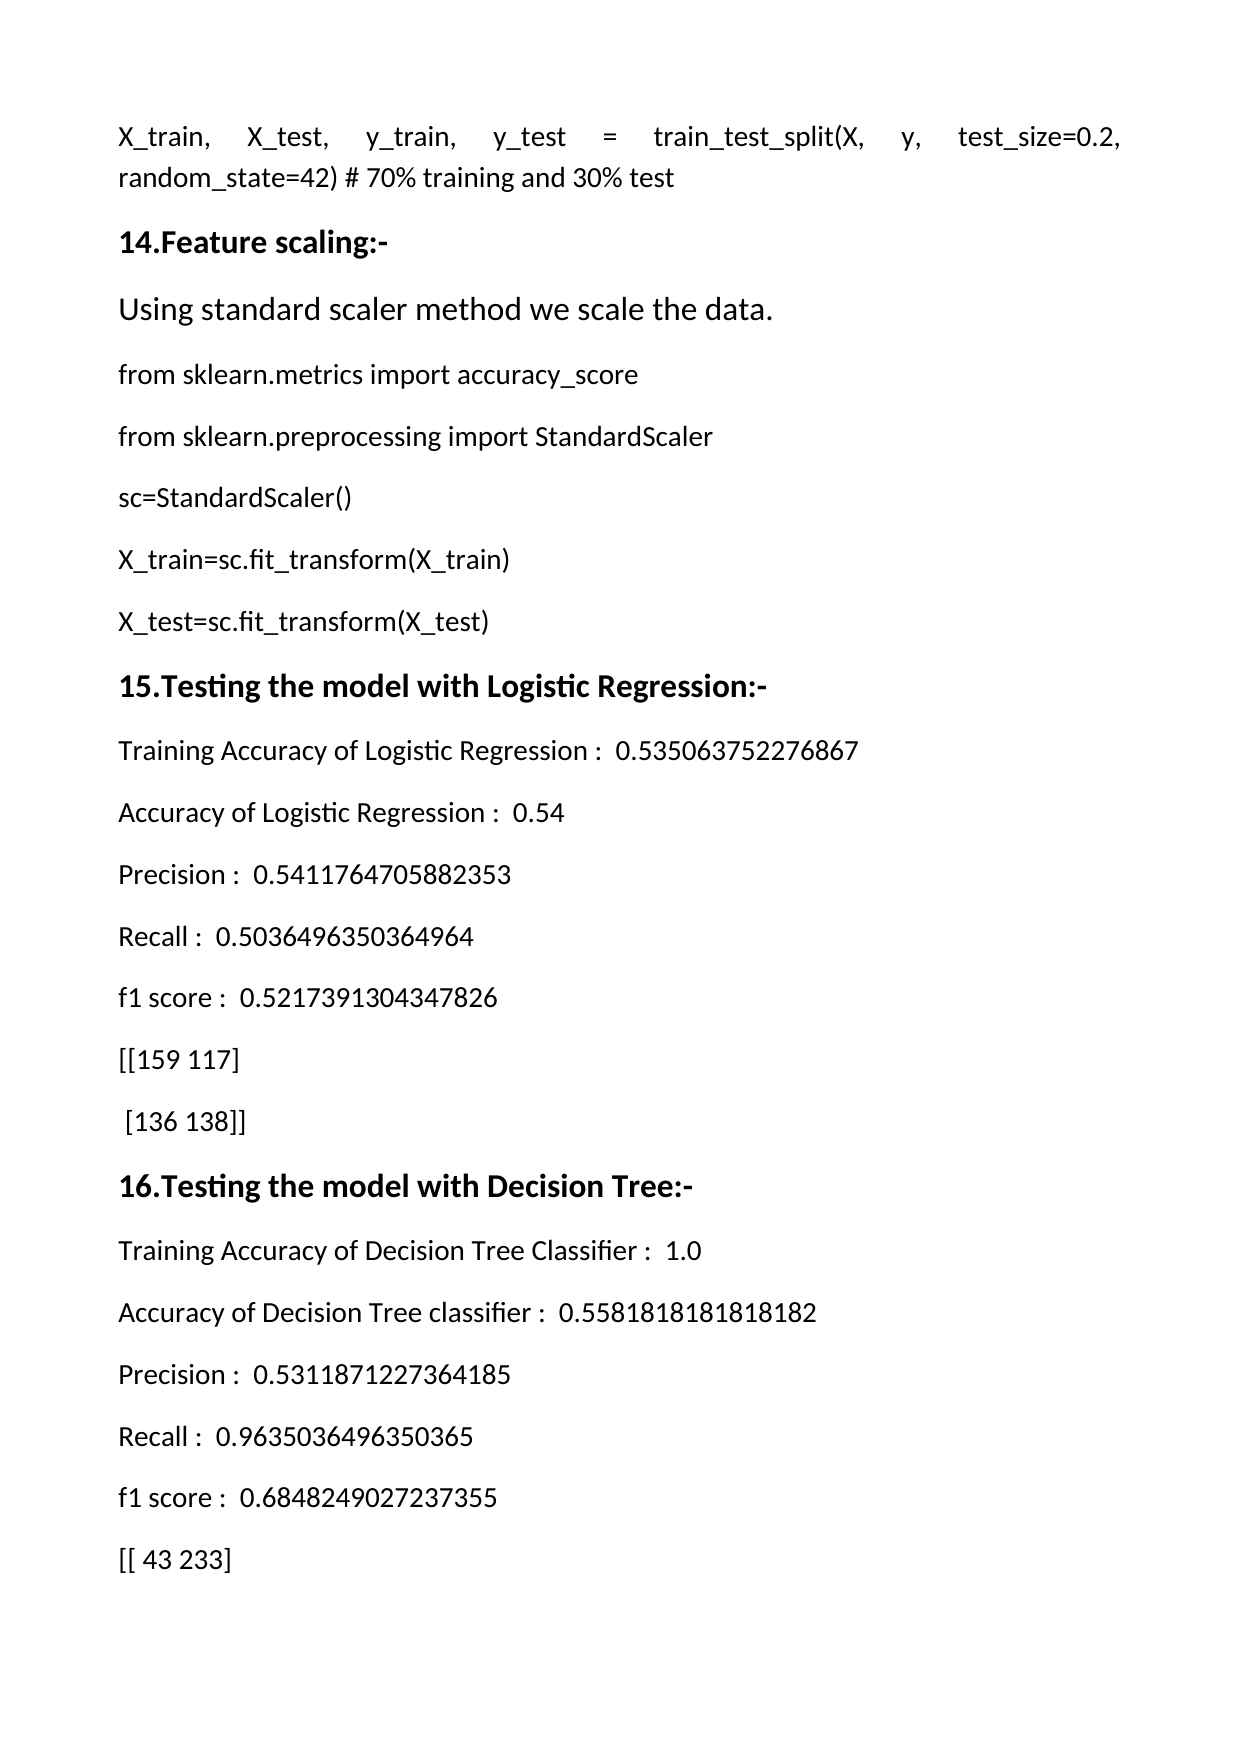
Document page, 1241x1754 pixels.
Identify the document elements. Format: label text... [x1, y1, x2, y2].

text Training Accuracy of Decision Tree Classifier : 1.0 [118, 1232, 1122, 1268]
text X_train=sc.fit_transform(X_train) [118, 541, 1122, 577]
text Accuracy of Decision Tree classifier : 0.5581818181818182 [118, 1294, 1122, 1330]
text from sklearn.metrics import accuracy_score [118, 356, 1122, 392]
text 15.Testing the model with Logistic Regression:- [118, 665, 1122, 706]
text Precision : 0.5411764705882353 [118, 856, 1122, 892]
text from sklearn.preprocessing import StandardScaler [118, 418, 1122, 453]
text sc=StandardScaler() [118, 479, 1122, 515]
text [[ 43 233] [118, 1541, 1122, 1577]
text Recall : 0.5036496350364964 [118, 918, 1122, 953]
text Accuracy of Logistic Regression : 0.54 [118, 794, 1122, 830]
text Training Accuracy of Logistic Regression : 0.535063752276867 [118, 732, 1122, 768]
text X_test=sc.fit_transform(X_test) [118, 603, 1122, 639]
text 14.Feature scaling:- [118, 221, 1122, 262]
text f1 score : 0.5217391304347826 [118, 979, 1122, 1015]
text [136 138]] [118, 1103, 1122, 1139]
text Using standard scaler method we scale the data. [118, 288, 1122, 329]
text [[159 117] [118, 1041, 1122, 1077]
text Recall : 0.9635036496350365 [118, 1418, 1122, 1453]
text Precision : 0.5311871227364185 [118, 1356, 1122, 1392]
text 16.Testing the model with Decision Tree:- [118, 1165, 1122, 1206]
text f1 score : 0.6848249027237355 [118, 1479, 1122, 1515]
text X_train, X_test, y_train, y_test = train_test_split(X, y, test_size=0.2, random_state=42) # 70% training and 30% test [118, 118, 1122, 195]
